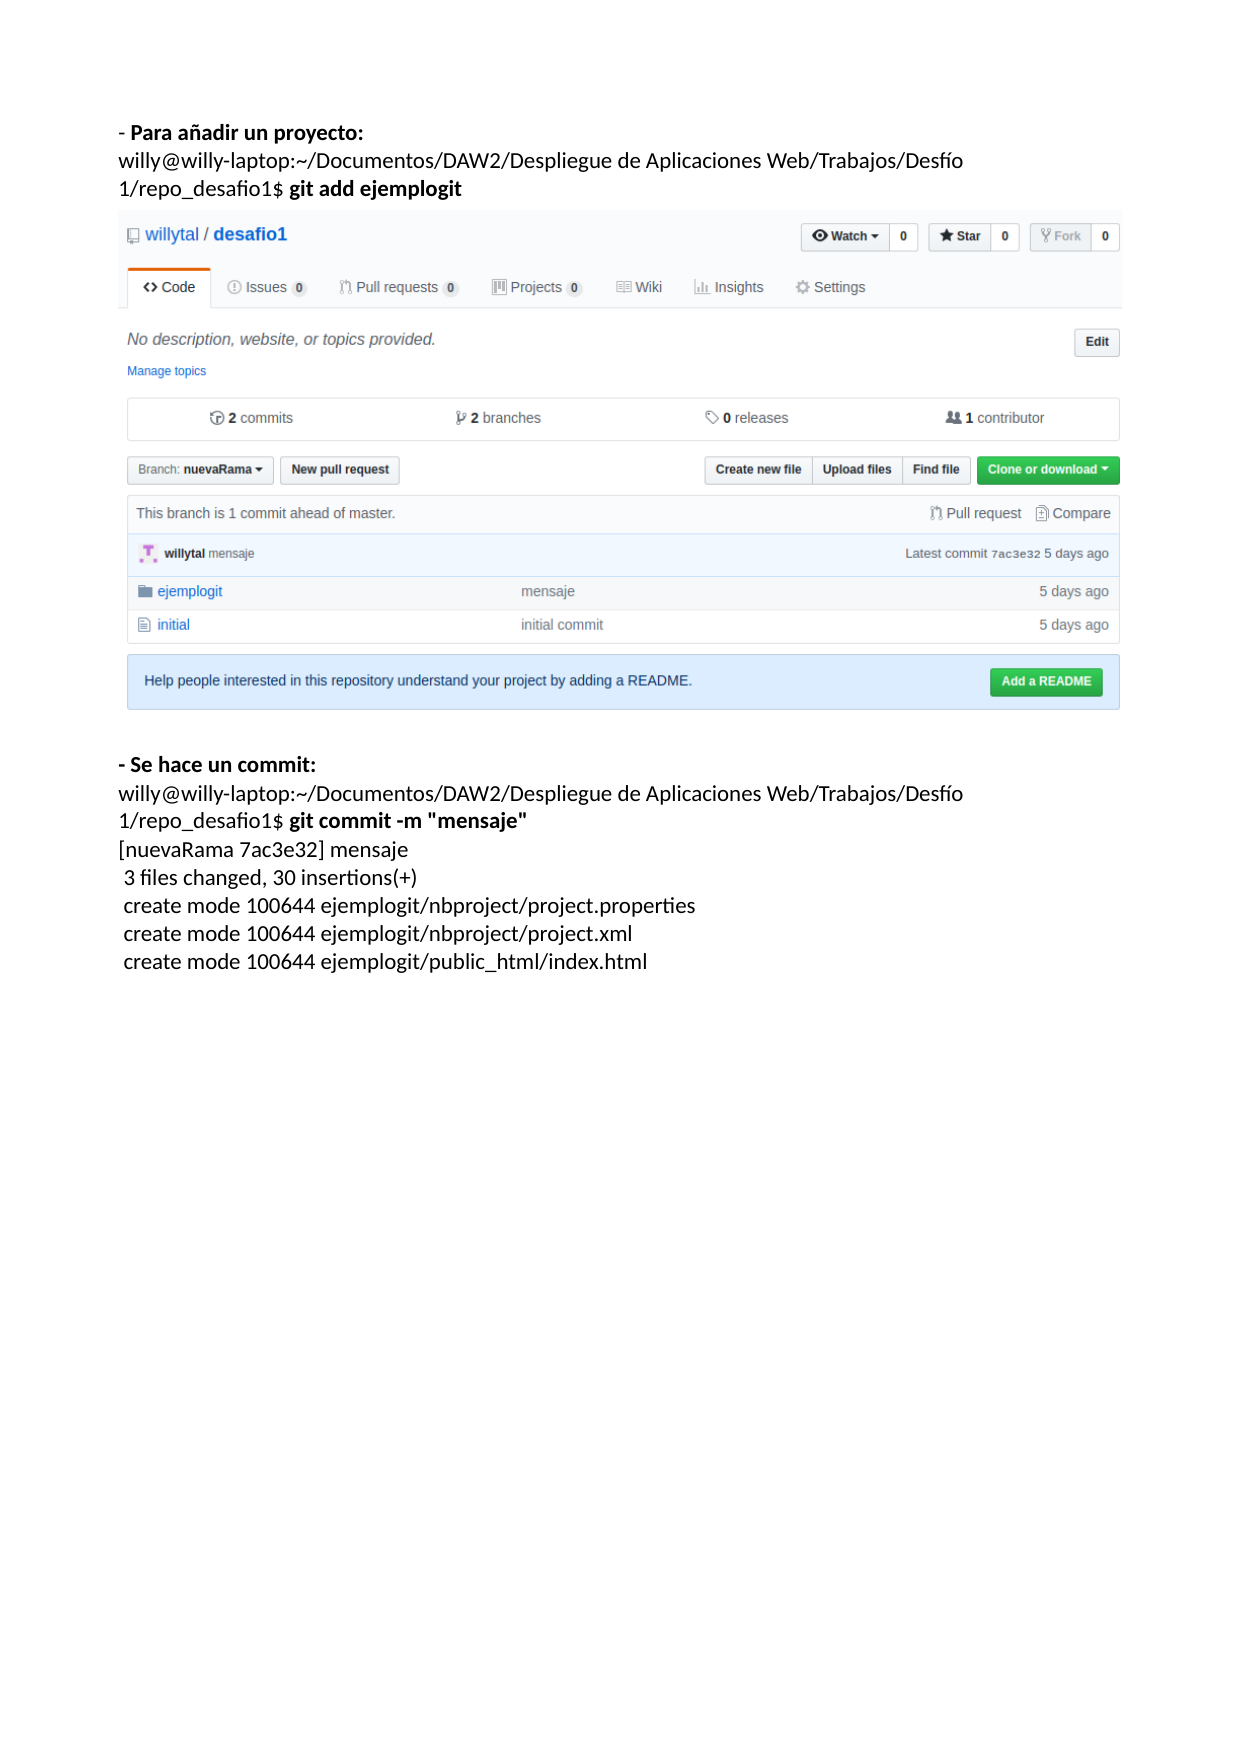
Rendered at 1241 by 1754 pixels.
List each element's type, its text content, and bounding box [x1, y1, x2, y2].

text create mode 100644 ejemplogit/nbproject/project.properties [118, 891, 1122, 919]
text - Se hace un commit: [118, 751, 1122, 779]
text - Para añadir un proyecto: [118, 118, 1122, 146]
text create mode 100644 ejemplogit/public_html/index.html [118, 947, 1122, 975]
text [nuevaRama 7ac3e32] mensaje [118, 835, 1122, 863]
picture [118, 210, 1123, 723]
text willy@willy-laptop:~/Documentos/DAW2/Despliegue de Aplicaciones Web/Trabajos/Desfío 1/repo_desafio1$ git commit -m "mensaje" [118, 779, 1122, 835]
text create mode 100644 ejemplogit/nbproject/project.xml [118, 919, 1122, 947]
text willy@willy-laptop:~/Documentos/DAW2/Despliegue de Aplicaciones Web/Trabajos/Desfío 1/repo_desafio1$ git add ejemplogit [118, 146, 1122, 202]
text 3 files changed, 30 insertions(+) [118, 863, 1122, 891]
